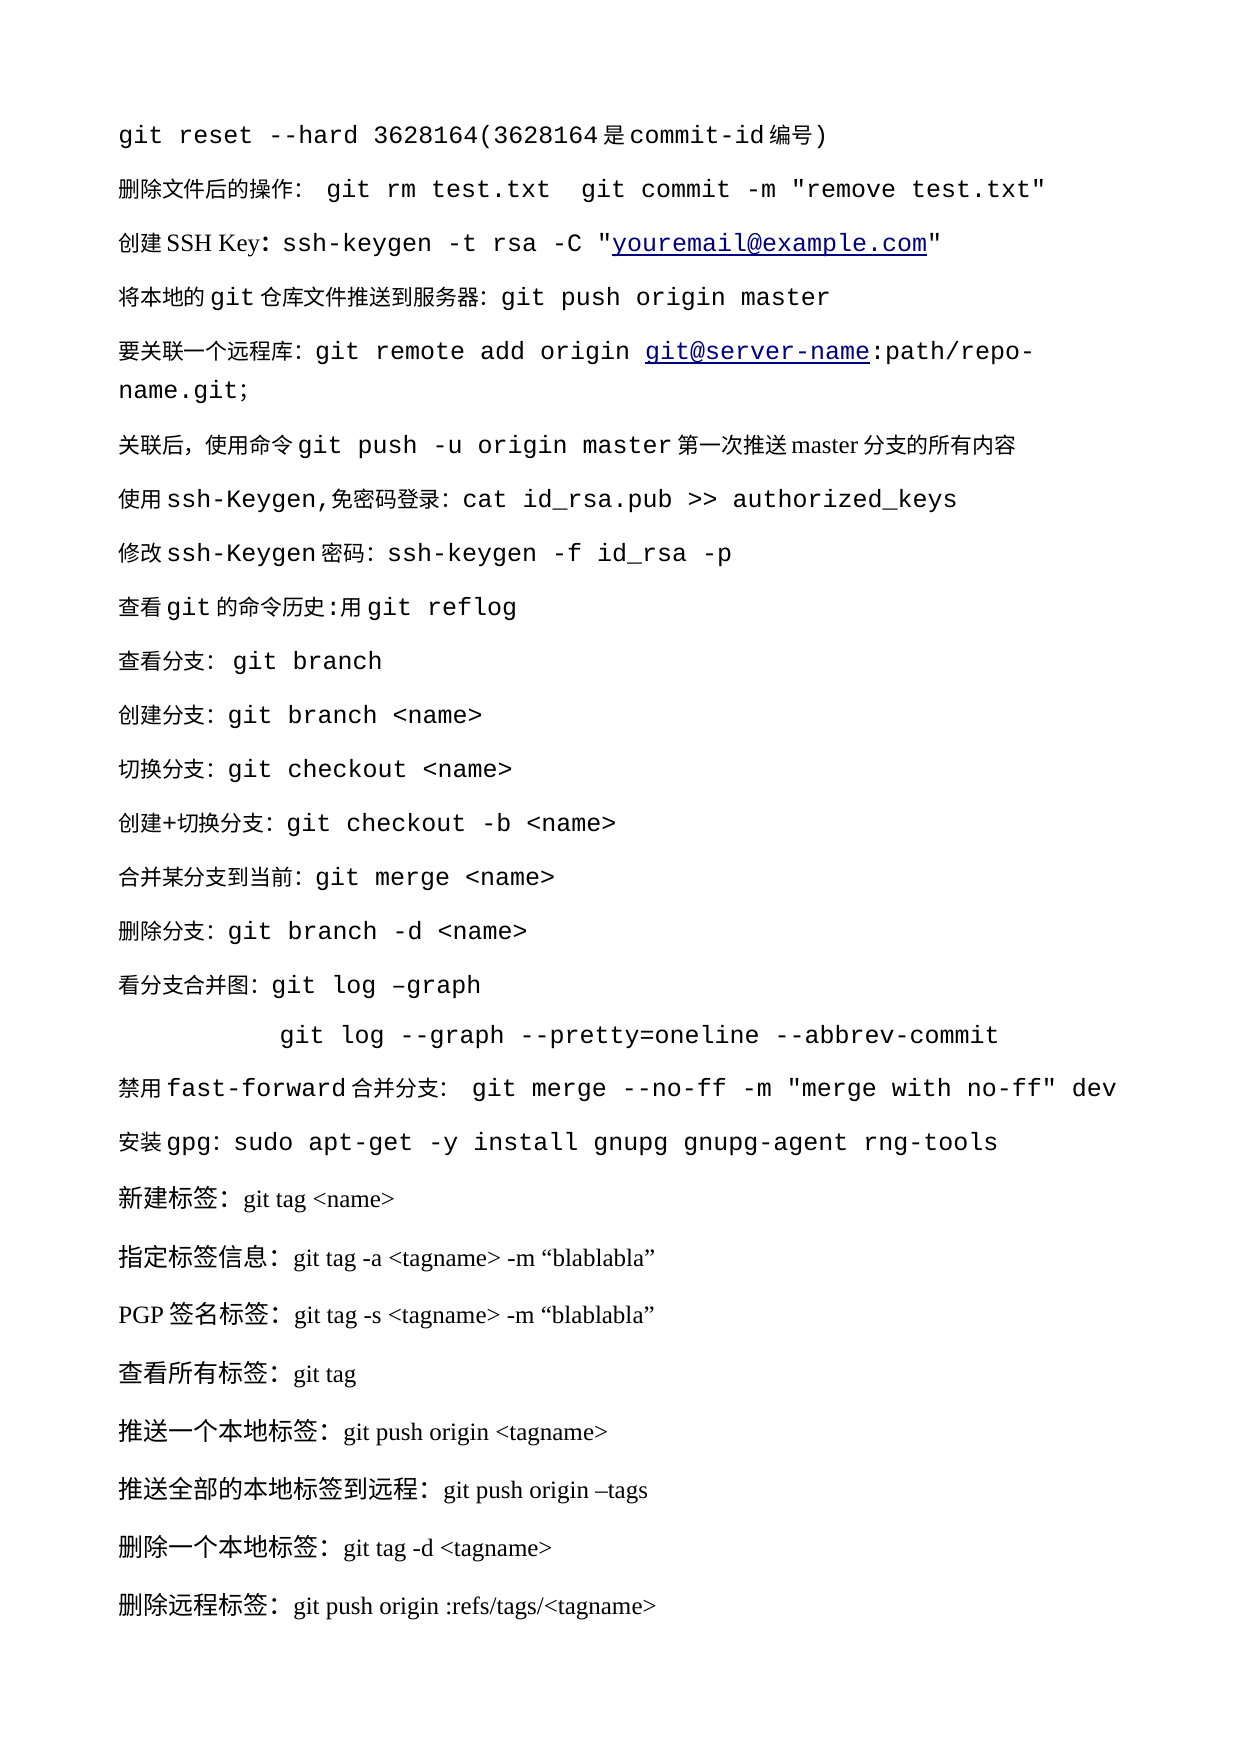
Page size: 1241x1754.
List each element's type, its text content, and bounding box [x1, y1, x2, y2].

text 修改ssh-Keygen密码：ssh-keygen -f id_rsa -p [118, 536, 1122, 569]
text 查看分支： git branch [118, 644, 1122, 677]
text 合并某分支到当前：git merge <name> [118, 860, 1122, 893]
text git reset --hard 3628164(3628164是commit-id编号) [118, 118, 1122, 151]
text 删除远程标签：git push origin :refs/tags/<tagname> [118, 1585, 1122, 1621]
text 推送全部的本地标签到远程：git push origin –tags [118, 1469, 1122, 1505]
text 删除一个本地标签：git tag -d <tagname> [118, 1527, 1122, 1563]
text PGP签名标签：git tag -s <tagname> -m “blablabla” [118, 1295, 1122, 1331]
text 查看git的命令历史:用git reflog [118, 590, 1122, 623]
text 指定标签信息：git tag -a <tagname> -m “blablabla” [118, 1237, 1122, 1273]
text 创建分支：git branch <name> [118, 698, 1122, 731]
text 将本地的git仓库文件推送到服务器：git push origin master [118, 280, 1122, 313]
text 安装gpg：sudo apt-get -y install gnupg gnupg-agent rng-tools [118, 1125, 1122, 1158]
text 使用ssh-Keygen,免密码登录：cat id_rsa.pub >> authorized_keys [118, 482, 1122, 514]
text 要关联一个远程库：git remote add origin git@server-name:path/repo-name.git； [118, 334, 1122, 406]
text git log --graph --pretty=oneline --abbrev-commit [118, 1022, 1122, 1051]
text 创建SSH Key：ssh-keygen -t rsa -C "youremail@example.com" [118, 226, 1122, 259]
text 创建+切换分支：git checkout -b <name> [118, 806, 1122, 839]
text 推送一个本地标签：git push origin <tagname> [118, 1411, 1122, 1447]
text 删除分支：git branch -d <name> [118, 914, 1122, 947]
text 关联后，使用命令git push -u origin master第一次推送master分支的所有内容 [118, 428, 1122, 461]
text 删除文件后的操作： git rm test.txt git commit -m "remove test.txt" [118, 172, 1122, 205]
text 切换分支：git checkout <name> [118, 752, 1122, 785]
text 查看所有标签：git tag [118, 1353, 1122, 1389]
text 禁用fast-forward合并分支： git merge --no-ff -m "merge with no-ff" dev [118, 1071, 1122, 1104]
text 新建标签：git tag <name> [118, 1179, 1122, 1215]
text 看分支合并图：git log –graph [118, 968, 1122, 1001]
